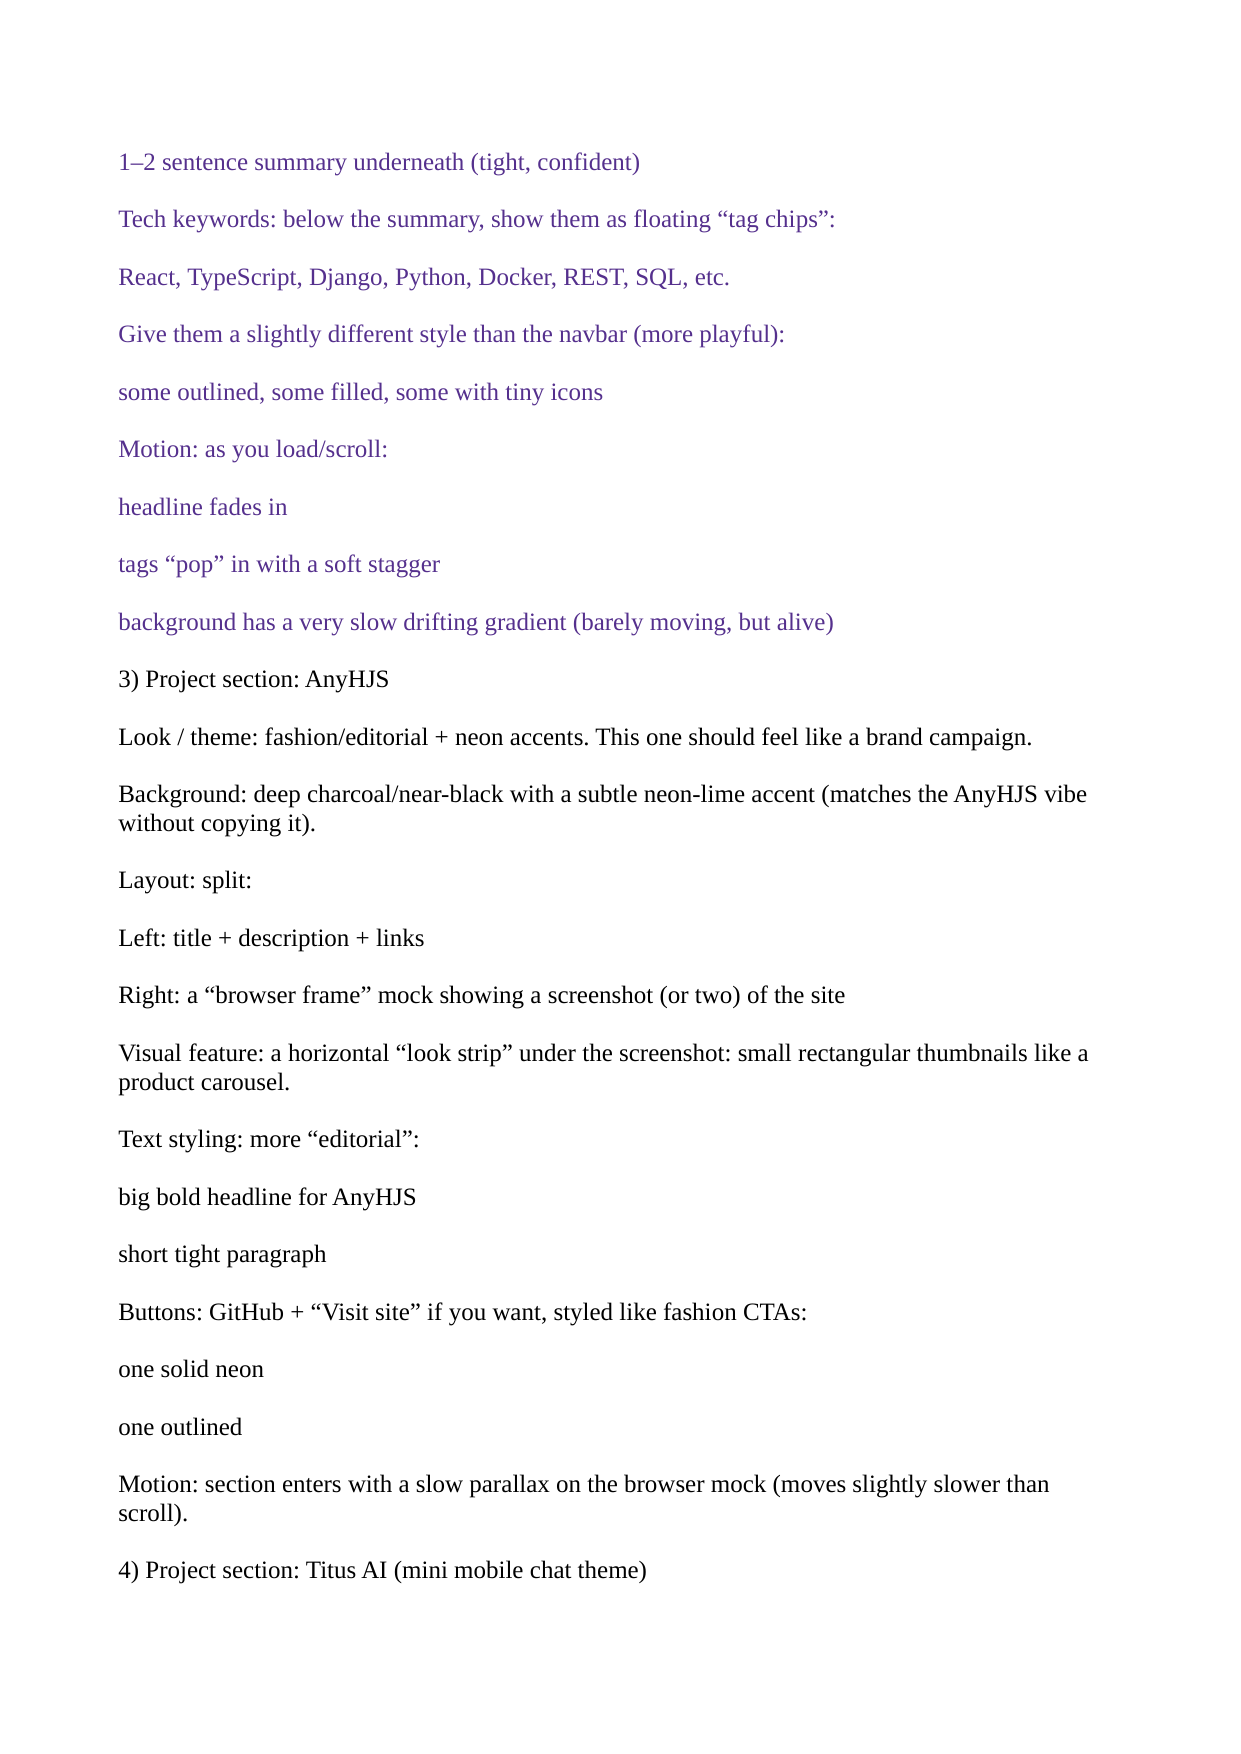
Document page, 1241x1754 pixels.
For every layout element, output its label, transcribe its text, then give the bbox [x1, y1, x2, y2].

text short tight paragraph [118, 1239, 1122, 1268]
text one outlined [118, 1412, 1122, 1441]
text Give them a slightly different style than the navbar (more playful): [118, 319, 1122, 348]
text one solid neon [118, 1354, 1122, 1383]
text big bold headline for AnyHJS [118, 1182, 1122, 1211]
text React, TypeScript, Django, Python, Docker, REST, SQL, etc. [118, 262, 1122, 291]
text Tech keywords: below the summary, show them as floating “tag chips”: [118, 204, 1122, 233]
text 4) Project section: Titus AI (mini mobile chat theme) [118, 1556, 1122, 1584]
text some outlined, some filled, some with tiny icons [118, 377, 1122, 406]
text Visual feature: a horizontal “look strip” under the screenshot: small rectangular thumbnails like a product carousel. [118, 1038, 1122, 1096]
text headline fades in [118, 492, 1122, 521]
text 1–2 sentence summary underneath (tight, confident) [118, 147, 1122, 176]
text background has a very slow drifting gradient (barely moving, but alive) [118, 607, 1122, 636]
text 3) Project section: AnyHJS [118, 664, 1122, 693]
text Buttons: GitHub + “Visit site” if you want, styled like fashion CTAs: [118, 1297, 1122, 1326]
text Motion: as you load/scroll: [118, 434, 1122, 463]
text Background: deep charcoal/near-black with a subtle neon-lime accent (matches the AnyHJS vibe without copying it). [118, 779, 1122, 837]
text Right: a “browser frame” mock showing a screenshot (or two) of the site [118, 981, 1122, 1009]
text Left: title + description + links [118, 923, 1122, 952]
text Layout: split: [118, 866, 1122, 894]
text Look / theme: fashion/editorial + neon accents. This one should feel like a brand campaign. [118, 722, 1122, 751]
text tags “pop” in with a soft stagger [118, 549, 1122, 578]
text Motion: section enters with a slow parallax on the browser mock (moves slightly slower than scroll). [118, 1469, 1122, 1527]
text Text styling: more “editorial”: [118, 1124, 1122, 1153]
